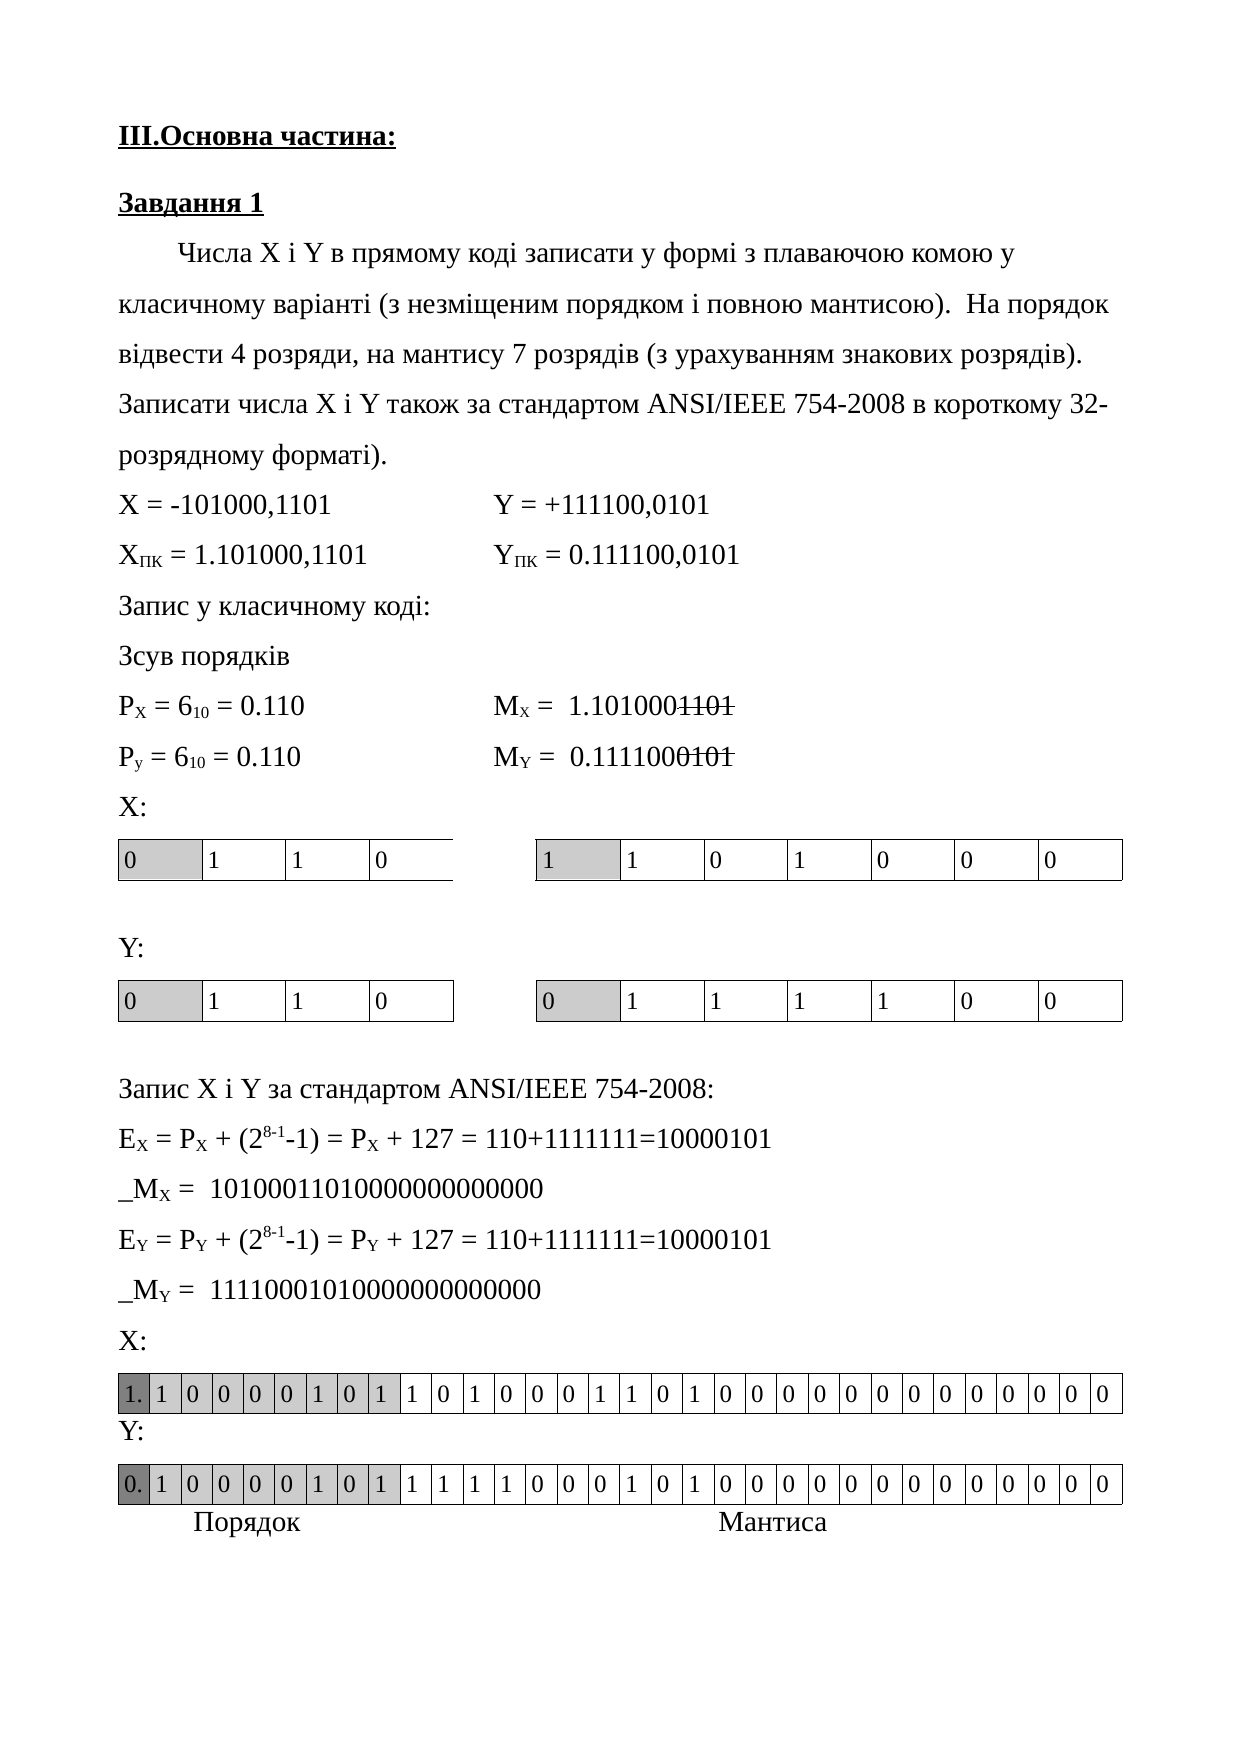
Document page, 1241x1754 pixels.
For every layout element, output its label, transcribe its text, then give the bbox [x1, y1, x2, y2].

table_header 0 [872, 1374, 902, 1413]
table_header 0 [955, 840, 1038, 879]
table_header 0 [182, 1465, 212, 1504]
table_header 0 [244, 1465, 274, 1504]
table_header 0 [652, 1465, 682, 1504]
table_header 0 [872, 840, 954, 879]
text Y: [118, 930, 1122, 963]
table_header 1 [589, 1374, 619, 1413]
table_header 1 [537, 840, 620, 879]
table_header 0 [275, 1465, 306, 1504]
table_header 0 [997, 1374, 1028, 1413]
table_header 0 [338, 1465, 368, 1504]
table_header 0 [119, 981, 202, 1021]
table_header 1 [401, 1374, 431, 1413]
table_header 1 [307, 1465, 337, 1504]
table_header 0 [558, 1374, 588, 1413]
table_header 0 [872, 1465, 902, 1504]
table_header 0 [903, 1465, 933, 1504]
table_header 0 [715, 1374, 745, 1413]
table_header 0 [934, 1374, 965, 1413]
text Y: [118, 1414, 1122, 1447]
table_header 0 [526, 1465, 557, 1504]
text _MY = 11110001010000000000000 [118, 1272, 1122, 1306]
text EX = PX + (28-1-1) = PX + 127 = 110+1111111=10000101 [118, 1121, 1122, 1155]
table_header 0 [934, 1465, 965, 1504]
table_header 1 [495, 1465, 525, 1504]
table_header 0 [370, 981, 453, 1021]
table_header 0 [213, 1465, 243, 1504]
table_header 0 [1039, 981, 1122, 1021]
table_header 1 [203, 981, 285, 1021]
table_header 0 [809, 1465, 839, 1504]
table_header 0 [966, 1374, 996, 1413]
table_header 1 [788, 840, 871, 879]
table_header 0 [213, 1374, 243, 1413]
table_header 0 [840, 1465, 871, 1504]
table_header 1 [464, 1374, 494, 1413]
text X: [118, 789, 1122, 822]
table_header 0 [432, 1374, 463, 1413]
table_header 0 [715, 1465, 745, 1504]
table_header 0 [1039, 840, 1122, 879]
table_header 1 [683, 1374, 714, 1413]
table_header 0 [746, 1465, 776, 1504]
table_header 1 [286, 840, 369, 879]
text Py = 610 = 0.110 MY = 0.1111000101 [118, 739, 1122, 772]
table_header 1. [119, 1374, 149, 1413]
table_header 1 [872, 981, 954, 1021]
table_header 0 [1029, 1374, 1059, 1413]
table_header 0 [1091, 1465, 1122, 1504]
table_header 0 [1060, 1465, 1090, 1504]
table_header 0 [1091, 1374, 1122, 1413]
text XПК = 1.101000,1101 YПК = 0.111100,0101 [118, 537, 1122, 571]
table_header 0 [338, 1374, 368, 1413]
table_header 0 [589, 1465, 619, 1504]
table_header 0 [537, 981, 620, 1021]
table_header 1 [286, 981, 369, 1021]
text Запис у класичному коді: [118, 588, 1122, 621]
text Запис X і Y за стандартом ANSI/IEEE 754-2008: [118, 1071, 1122, 1104]
table_header 0 [997, 1465, 1028, 1504]
table_header 1 [369, 1374, 400, 1413]
table_header 1 [620, 1374, 651, 1413]
table_header 0 [244, 1374, 274, 1413]
table_header 1 [401, 1465, 431, 1504]
text Порядок Мантиса [118, 1505, 1122, 1538]
table_header 1 [620, 1465, 651, 1504]
table_header 0 [705, 840, 787, 879]
text _MX = 10100011010000000000000 [118, 1172, 1122, 1205]
text Зсув порядків [118, 638, 1122, 672]
table_header 0 [275, 1374, 306, 1413]
text Числа X і Y в прямому коді записати у формі з плаваючою комою у класичному варіанті (з незміщеним порядком і повною мантисою). На порядок відвести 4 розряди, на мантису 7 розрядів (з урахуванням знакових розрядів). Записати числа X і Y також за стандартом ANSI/IEEE 754-2008 в короткому 32-розрядному форматі). [118, 236, 1122, 470]
table_header 0 [966, 1465, 996, 1504]
table_header 0 [746, 1374, 776, 1413]
table_header 0 [903, 1374, 933, 1413]
text X = -101000,1101 Y = +111100,0101 [118, 487, 1122, 521]
table_header 0 [495, 1374, 525, 1413]
table_header 1 [464, 1465, 494, 1504]
table_header 1 [621, 840, 704, 879]
text III.Ocновна частина: [118, 118, 1122, 152]
table_header 0 [955, 981, 1038, 1021]
table_header 1 [621, 981, 704, 1021]
text Завдання 1 [118, 185, 1122, 219]
table_header 1 [369, 1465, 400, 1504]
table_header 1 [150, 1374, 181, 1413]
table_header 0 [652, 1374, 682, 1413]
table_header 0. [119, 1465, 149, 1504]
table_header 0 [777, 1374, 808, 1413]
table_header 0 [558, 1465, 588, 1504]
table_header 0 [370, 840, 453, 879]
table_header 1 [150, 1465, 181, 1504]
table_header 0 [1029, 1465, 1059, 1504]
text X: [118, 1323, 1122, 1356]
table_header 1 [705, 981, 787, 1021]
table_header 0 [1060, 1374, 1090, 1413]
table_header 1 [307, 1374, 337, 1413]
table_header 1 [683, 1465, 714, 1504]
table_header 0 [840, 1374, 871, 1413]
table_header 1 [203, 840, 285, 879]
table_header 1 [432, 1465, 463, 1504]
table_header 1 [788, 981, 871, 1021]
table_header 0 [526, 1374, 557, 1413]
table_header 0 [119, 840, 202, 879]
table_header 0 [777, 1465, 808, 1504]
text PX = 610 = 0.110 MX = 1.1010001101 [118, 688, 1122, 722]
table_header 0 [182, 1374, 212, 1413]
text EY = PY + (28-1-1) = PY + 127 = 110+1111111=10000101 [118, 1222, 1122, 1256]
table_header 0 [809, 1374, 839, 1413]
